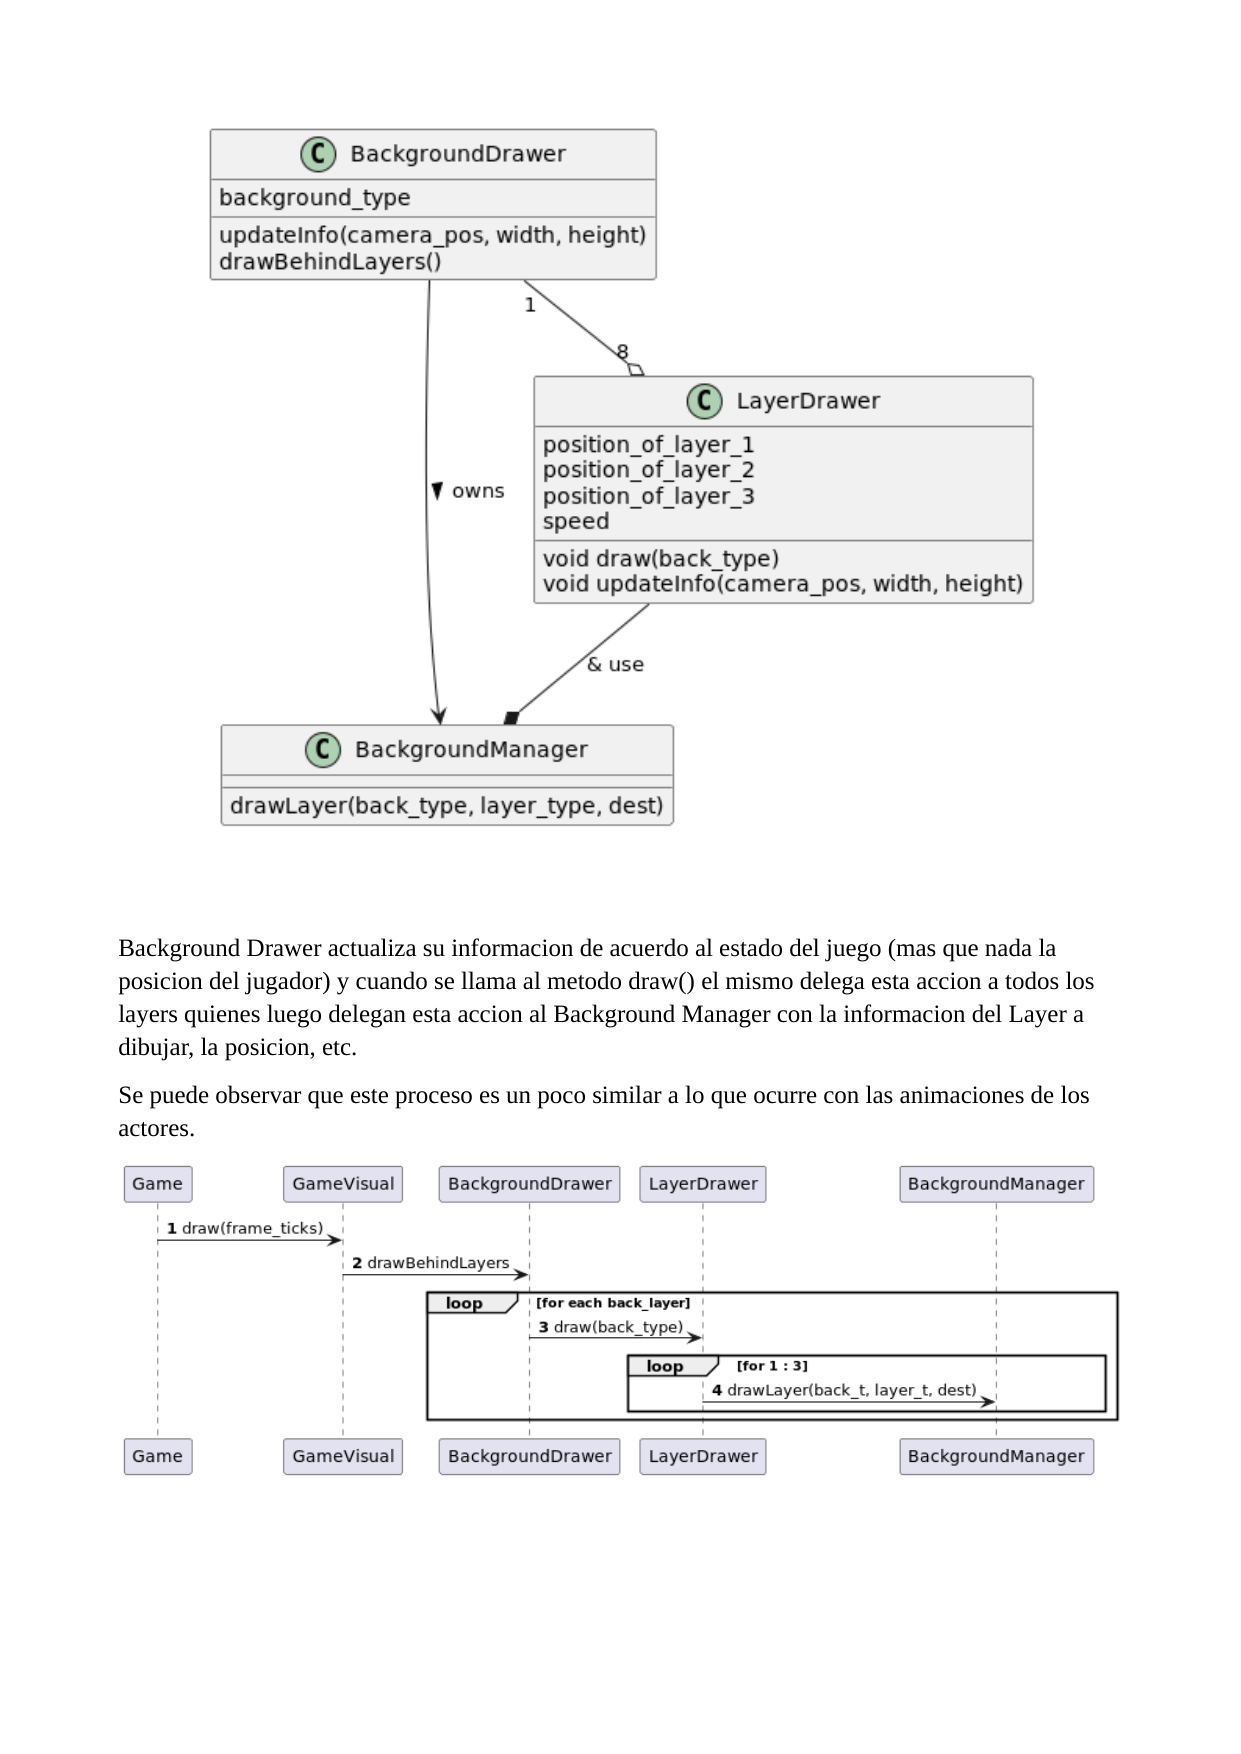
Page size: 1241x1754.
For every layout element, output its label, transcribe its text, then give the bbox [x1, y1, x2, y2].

picture [118, 1160, 1123, 1480]
picture [199, 118, 1042, 834]
text Se puede observar que este proceso es un poco similar a lo que ocurre con las animaciones de los actores. [118, 1080, 1122, 1142]
text Background Drawer actualiza su informacion de acuerdo al estado del juego (mas que nada la posicion del jugador) y cuando se llama al metodo draw() el mismo delega esta accion a todos los layers quienes luego delegan esta accion al Background Manager con la informacion del Layer a dibujar, la posicion, etc. [118, 933, 1122, 1061]
